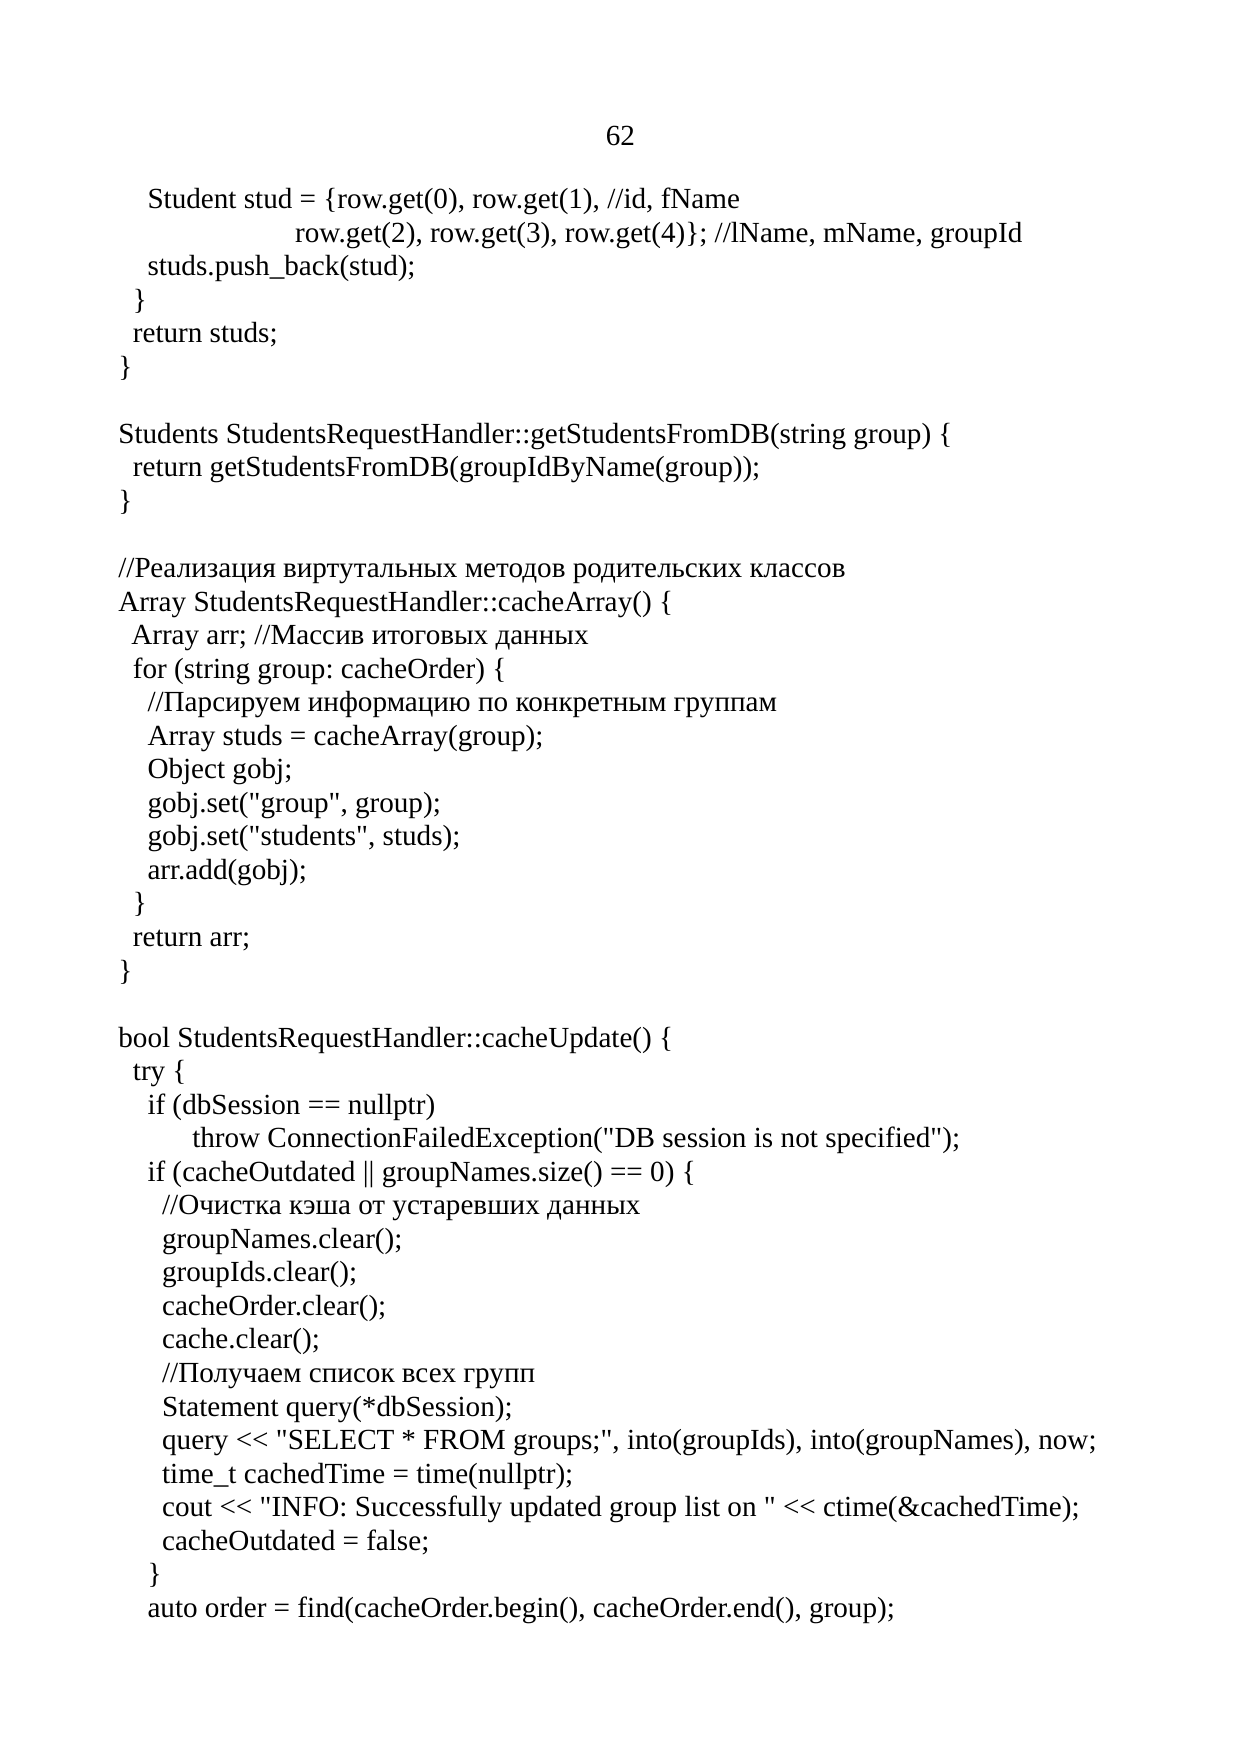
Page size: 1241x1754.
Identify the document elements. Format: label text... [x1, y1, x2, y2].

text Student stud = {row.get(0), row.get(1), //id, fName row.get(2), row.get(3), row.get(4)}; //lName, mName, groupId studs.push_back(stud); } return studs; } Students StudentsRequestHandler::getStudentsFromDB(string group) { return getStudentsFromDB(groupIdByName(group)); } //Реализация виртутальных методов родительских классов Array StudentsRequestHandler::cacheArray() { Array arr; //Массив итоговых данных for (string group: cacheOrder) { //Парсируем информацию по конкретным группам Array studs = cacheArray(group); Object gobj; gobj.set("group", group); gobj.set("students", studs); arr.add(gobj); } return arr; } bool StudentsRequestHandler::cacheUpdate() { try { if (dbSession == nullptr) throw ConnectionFailedException("DB session is not specified"); if (cacheOutdated || groupNames.size() == 0) { //Очистка кэша от устаревших данных groupNames.clear(); groupIds.clear(); cacheOrder.clear(); cache.clear(); //Получаем список всех групп Statement query(*dbSession); query << "SELECT * FROM groups;", into(groupIds), into(groupNames), now; time_t cachedTime = time(nullptr); cout << "INFO: Successfully updated group list on " << ctime(&cachedTime); cacheOutdated = false; } auto order = find(cacheOrder.begin(), cacheOrder.end(), group); [118, 181, 1122, 1623]
